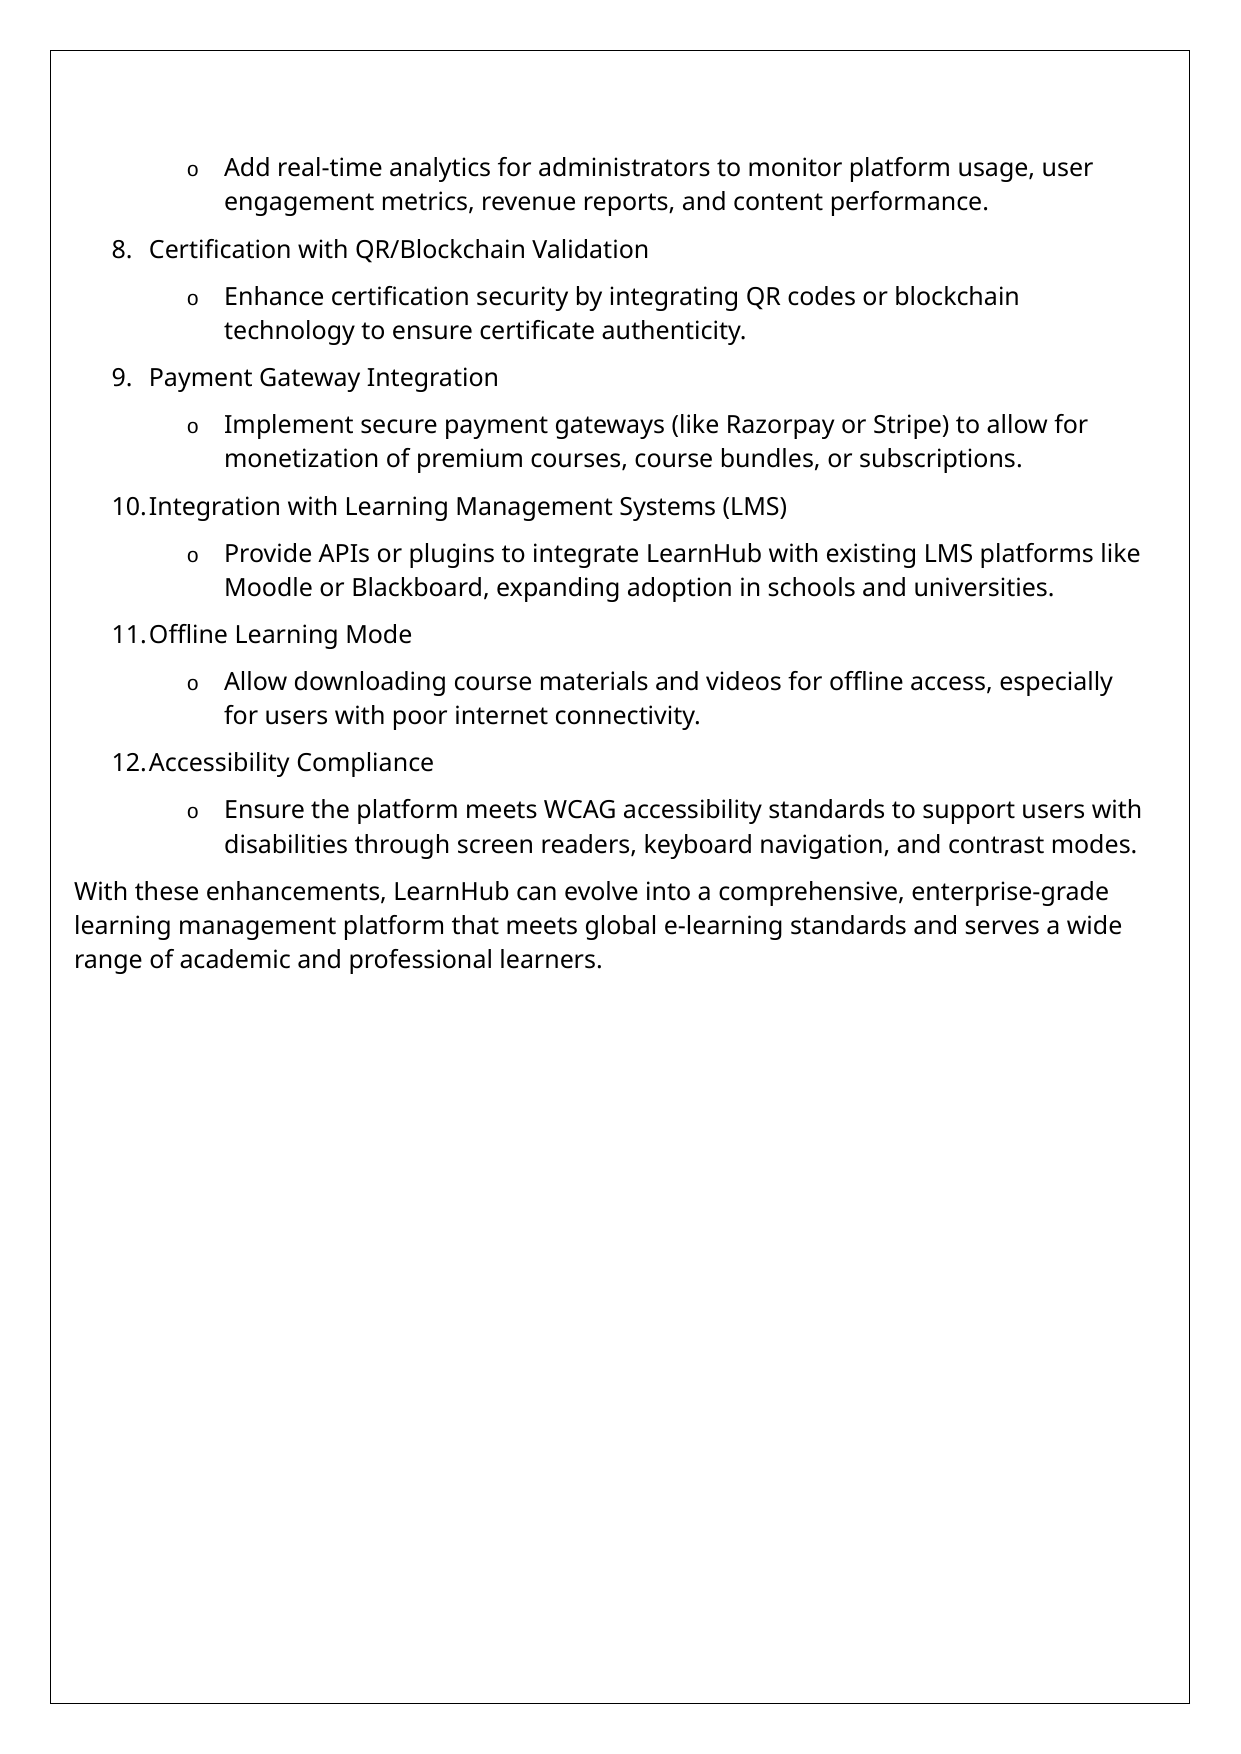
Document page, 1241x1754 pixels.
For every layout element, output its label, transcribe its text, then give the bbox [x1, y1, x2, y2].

list Accessibility Compliance [111, 745, 1152, 779]
text With these enhancements, LearnHub can evolve into a comprehensive, enterprise-grade learning management platform that meets global e-learning standards and serves a wide range of academic and professional learners. [74, 873, 1152, 976]
list Allow downloading course materials and videos for offline access, especially for users with poor internet connectivity. [186, 664, 1152, 732]
list Payment Gateway Integration [111, 360, 1152, 394]
list Certification with QR/Blockchain Validation [111, 231, 1152, 265]
list Enhance certification security by integrating QR codes or blockchain technology to ensure certificate authenticity. [186, 278, 1152, 347]
list Offline Learning Mode [111, 617, 1152, 651]
list Ensure the platform meets WCAG accessibility standards to support users with disabilities through screen readers, keyboard navigation, and contrast modes. [186, 792, 1152, 860]
list Add real-time analytics for administrators to monitor platform usage, user engagement metrics, revenue reports, and content performance. [186, 150, 1152, 218]
list Integration with Learning Management Systems (LMS) [111, 488, 1152, 522]
list Implement secure payment gateways (like Razorpay or Stripe) to allow for monetization of premium courses, course bundles, or subscriptions. [186, 407, 1152, 475]
list Provide APIs or plugins to integrate LearnHub with existing LMS platforms like Moodle or Blackboard, expanding adoption in schools and universities. [186, 535, 1152, 603]
